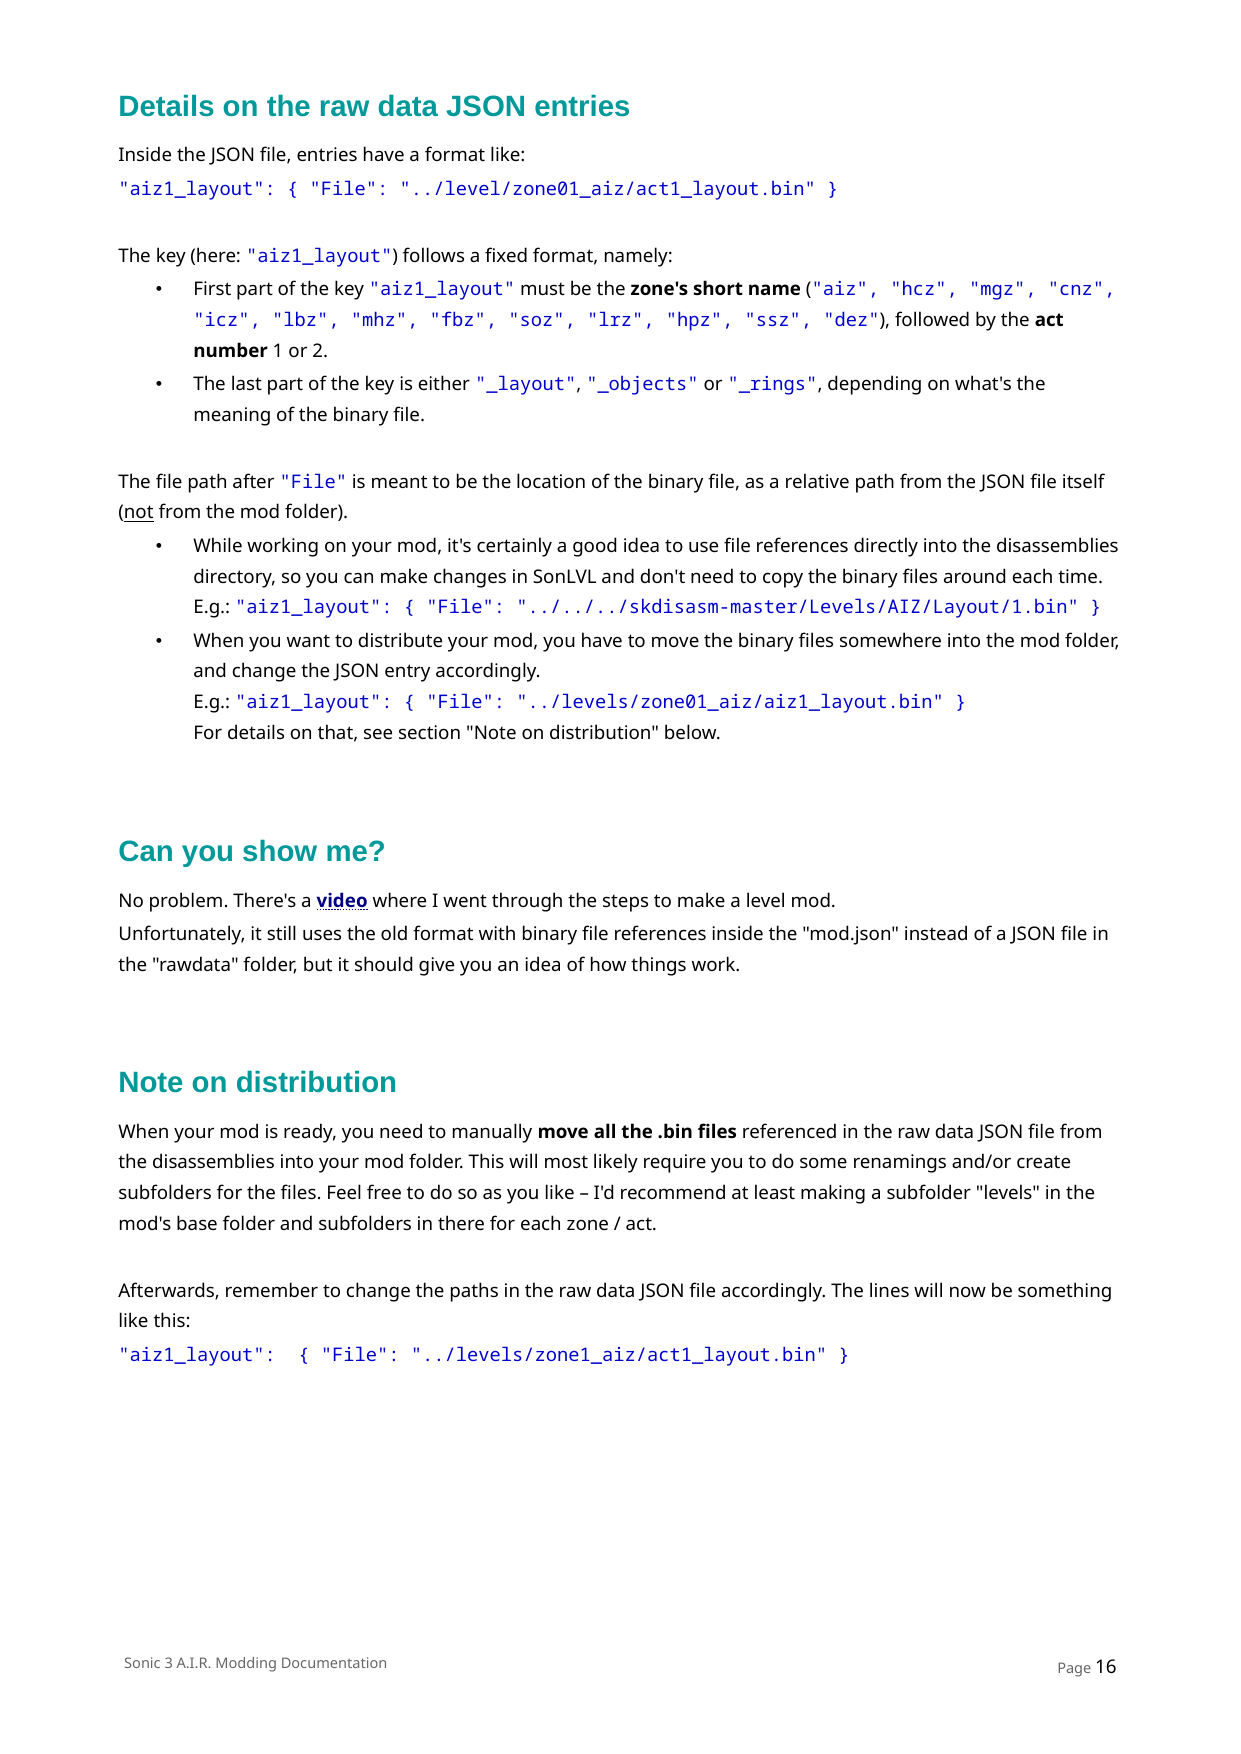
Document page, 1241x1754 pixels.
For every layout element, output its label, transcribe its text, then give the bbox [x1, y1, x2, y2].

list The last part of the key is either "_layout", "_objects" or "_rings", depending on what's the meaning of the binary file. [156, 370, 1122, 427]
text The key (here: "aiz1_layout") follows a fixed format, namely: [118, 242, 1122, 268]
subtitle Note on distribution [118, 1065, 1122, 1099]
text The file path after "File" is meant to be the location of the binary file, as a relative path from the JSON file itself (not from the mod folder). [118, 468, 1122, 524]
text Unfortunately, it still uses the old format with binary file references inside the "mod.json" instead of a JSON file in the "rawdata" folder, but it should give you an idea of how things work. [118, 921, 1122, 977]
text Inside the JSON file, entries have a format like: [118, 141, 1122, 167]
text "aiz1_layout": { "File": "../level/zone01_aiz/act1_layout.bin" } [118, 175, 1122, 201]
text Afterwards, remember to change the paths in the raw data JSON file accordingly. The lines will now be something like this: [118, 1277, 1122, 1333]
subtitle Details on the raw data JSON entries [118, 88, 1122, 122]
list While working on your mod, it's certainly a good idea to use file references directly into the disassemblies directory, so you can make changes in SonLVL and don't need to copy the binary files around each time. E.g.: "aiz1_layout": { "File": "../../../skdisasm-master/Levels/AIZ/Layout/1.bin" } [156, 532, 1122, 619]
text When your mod is ready, you need to manually move all the .bin files referenced in the raw data JSON file from the disassemblies into your mod folder. This will most likely require you to do some renamings and/or create subfolders for the files. Feel free to do so as you like – I'd recommend at least making a subfolder "levels" in the mod's base folder and subfolders in there for each zone / act. [118, 1118, 1122, 1235]
text "aiz1_layout": { "File": "../levels/zone1_aiz/act1_layout.bin" } [118, 1341, 1122, 1367]
text No problem. There's a video where I went through the steps to make a level mod. [118, 887, 1122, 913]
list First part of the key "aiz1_layout" must be the zone's short name ("aiz", "hcz", "mgz", "cnz", "icz", "lbz", "mhz", "fbz", "soz", "lrz", "hpz", "ssz", "dez"), followed by the act number 1 or 2. [156, 276, 1122, 362]
subtitle Can you show me? [118, 834, 1122, 868]
list When you want to distribute your mod, you have to move the binary files somewhere into the mod folder, and change the JSON entry accordingly. E.g.: "aiz1_layout": { "File": "../levels/zone01_aiz/aiz1_layout.bin" } For details on that, see section "Note on distribution" below. [156, 627, 1122, 744]
